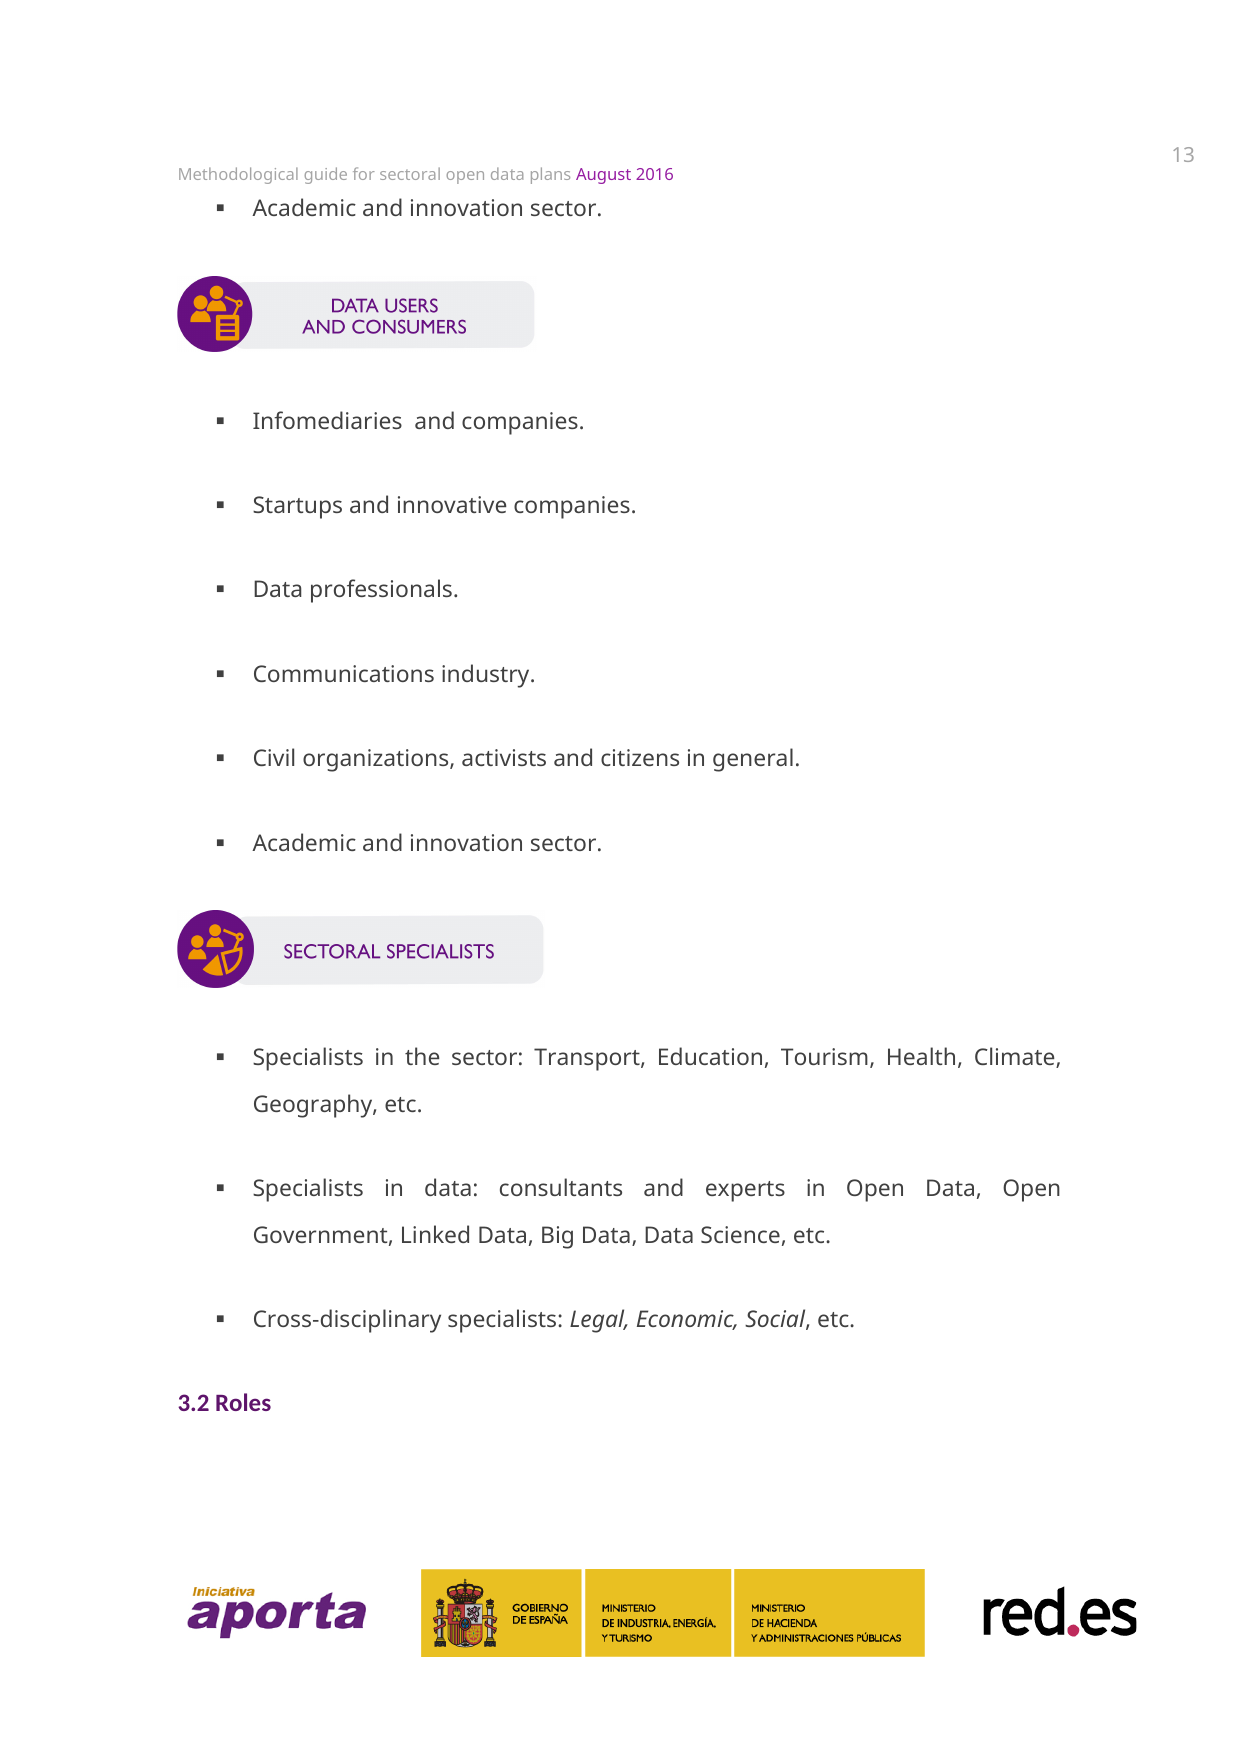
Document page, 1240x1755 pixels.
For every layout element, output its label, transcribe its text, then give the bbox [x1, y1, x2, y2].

list Civil organizations, activists and citizens in general. [215, 742, 1062, 773]
list Startups and innovative companies. [215, 489, 1062, 520]
list Specialists in the sector: Transport, Education, Tourism, Health, Climate, Geography, etc. [215, 1041, 1062, 1119]
list Infomediaries and companies. [215, 404, 1062, 436]
list Communications industry. [215, 658, 1062, 689]
list Academic and innovation sector. [215, 826, 1062, 858]
list Data professionals. [215, 573, 1062, 604]
text 3.2 Roles [177, 1387, 887, 1418]
list Cross-disciplinary specialists: Legal, Economic, Social, etc. [215, 1303, 968, 1334]
list Specialists in data: consultants and experts in Open Data, Open Government, Linked Data, Big Data, Data Science, etc. [215, 1172, 1062, 1250]
list Academic and innovation sector. [215, 192, 1062, 223]
